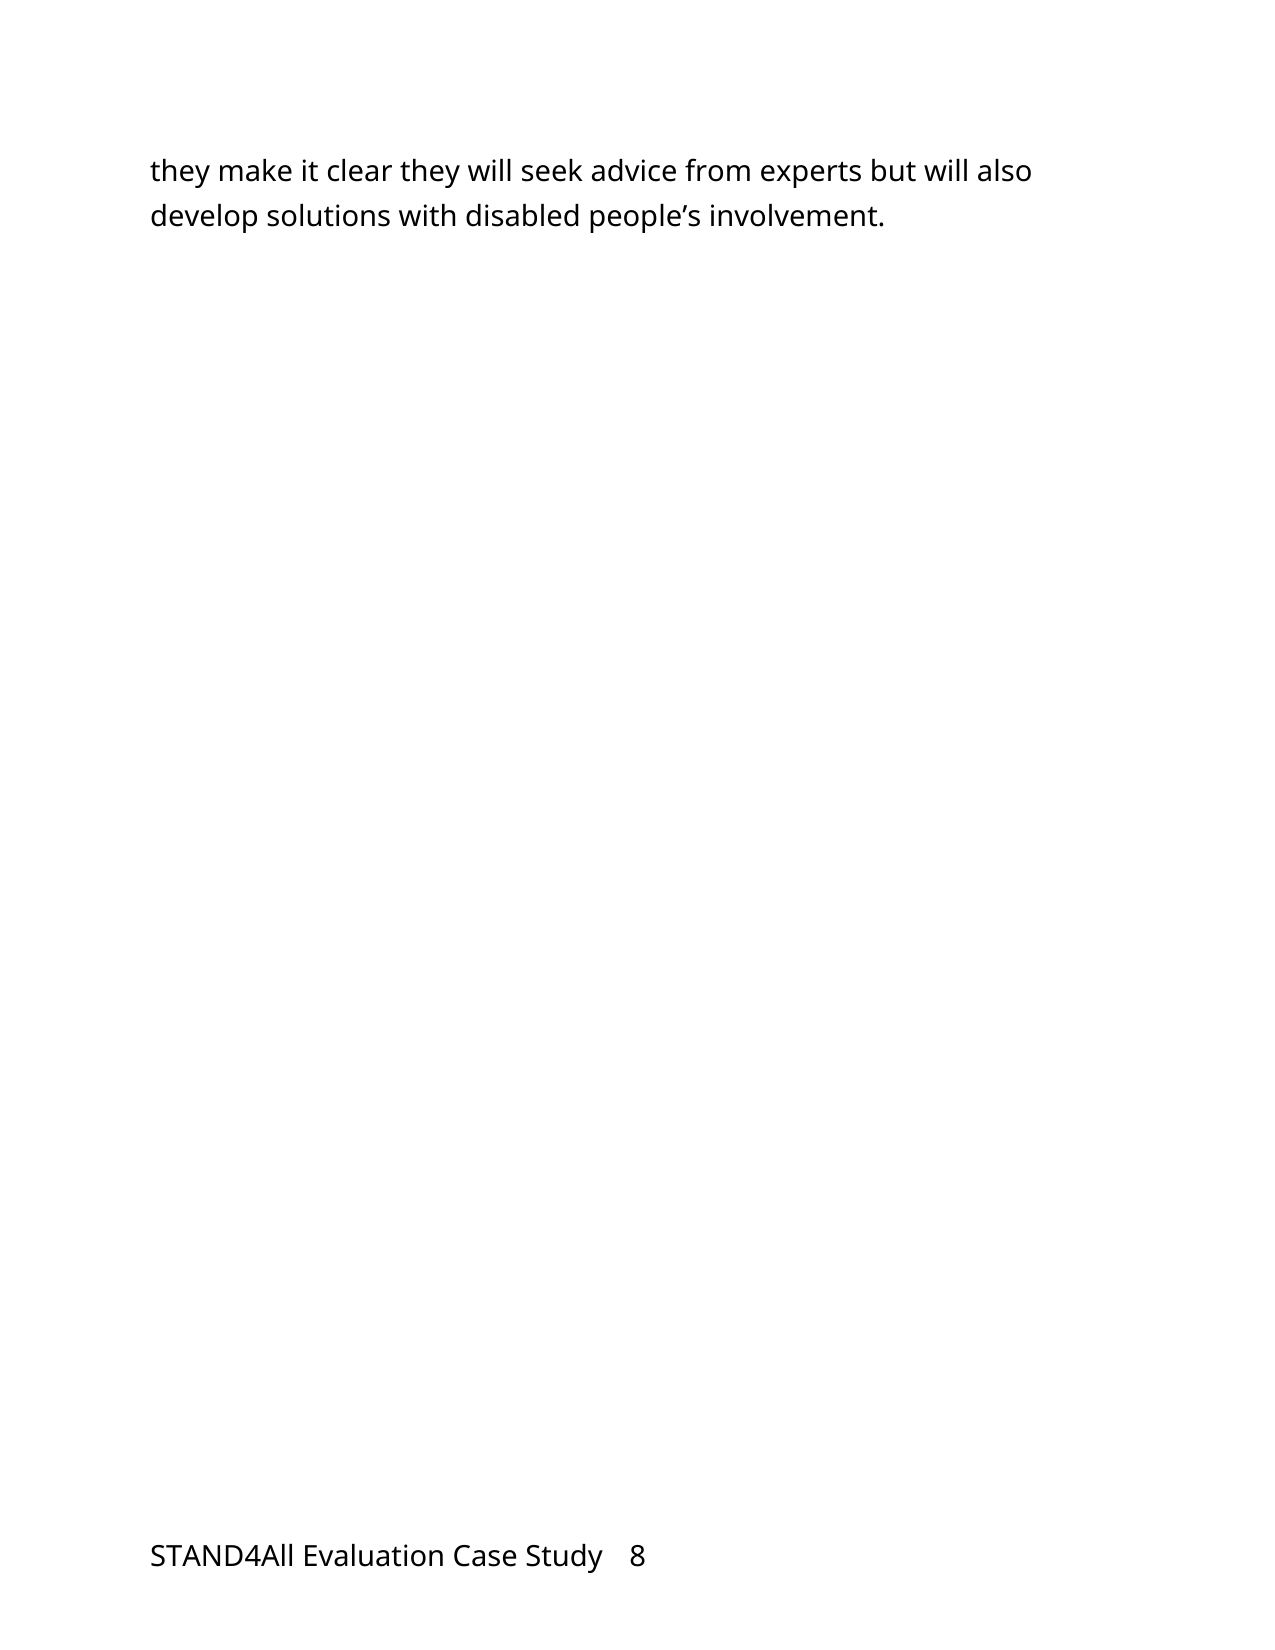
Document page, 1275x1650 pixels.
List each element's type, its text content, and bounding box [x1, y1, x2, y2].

text they make it clear they will seek advice from experts but will also develop solutions with disabled people’s involvement. [150, 150, 1125, 235]
